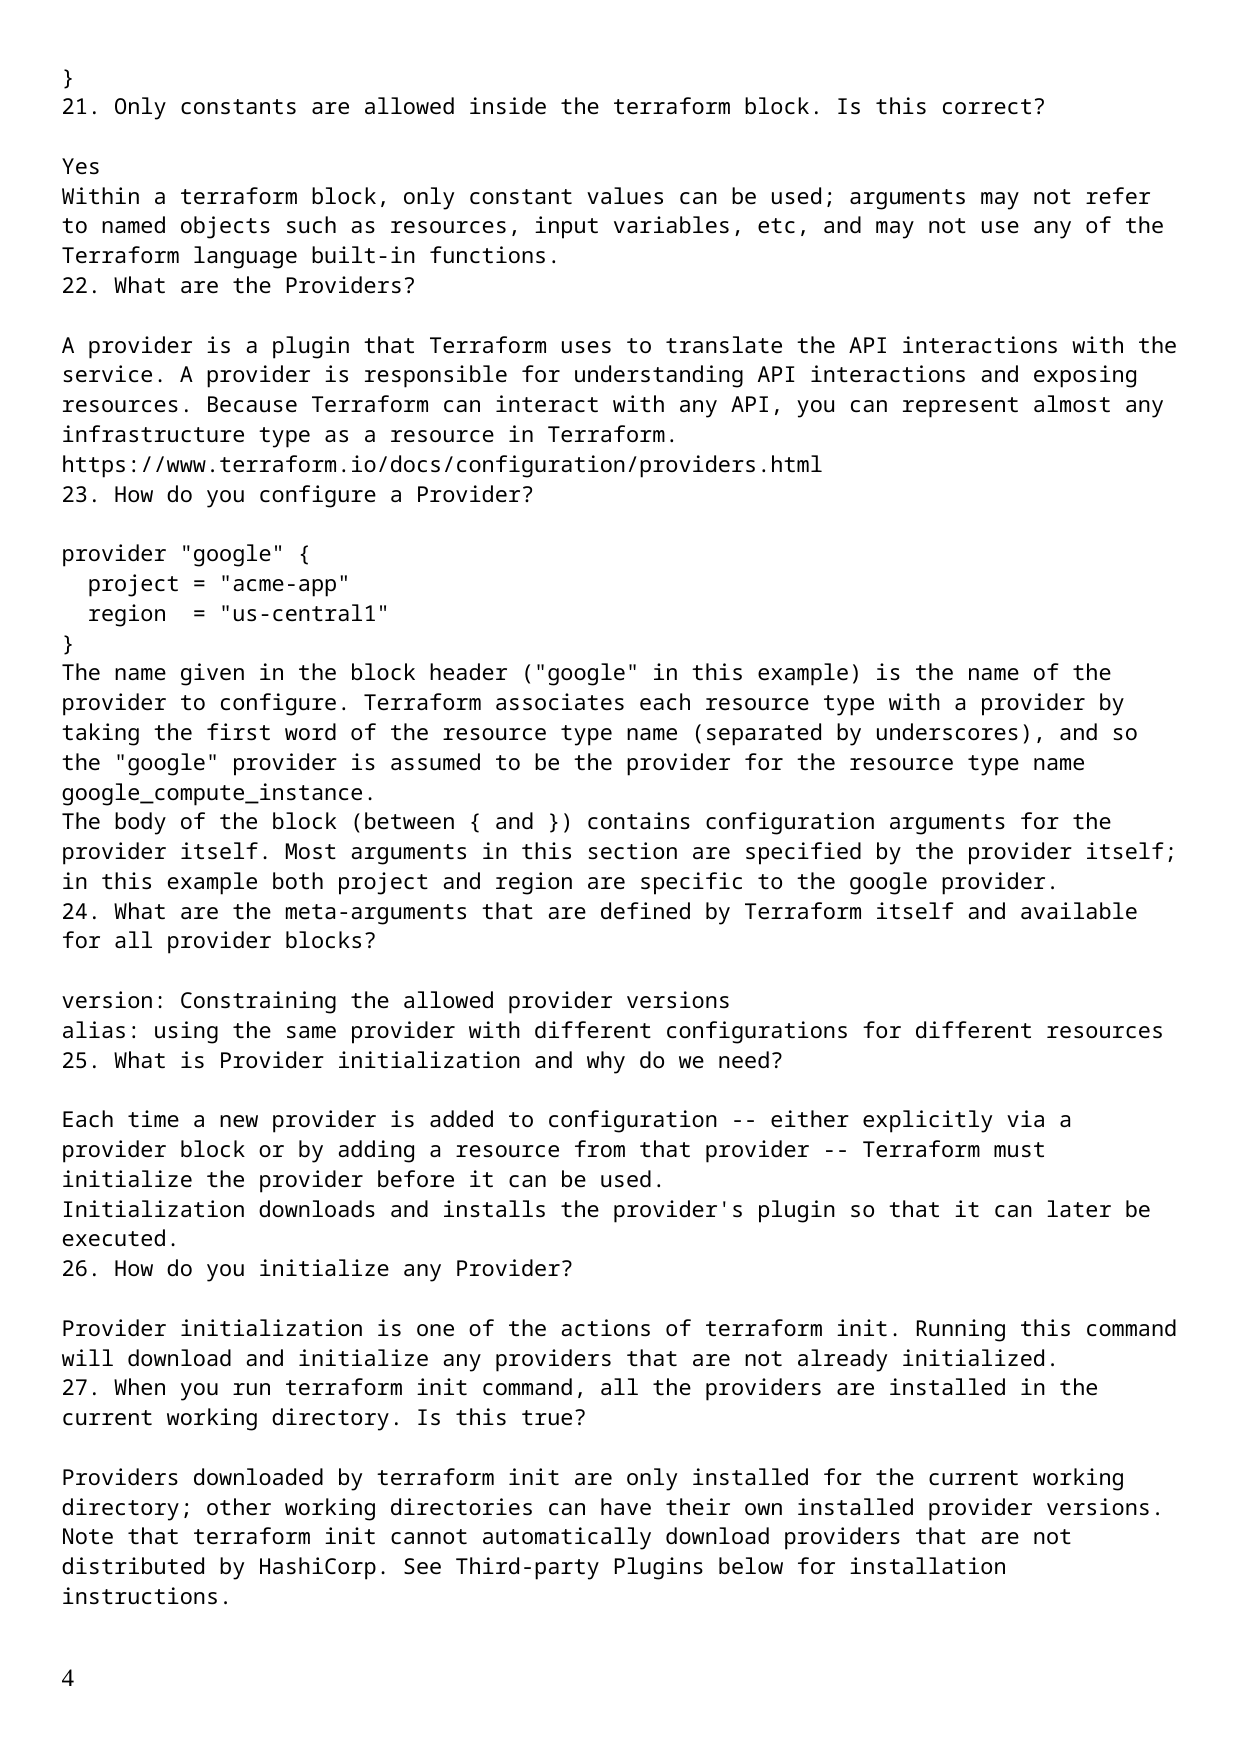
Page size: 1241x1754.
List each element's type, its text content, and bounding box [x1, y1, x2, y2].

text Yes [61, 151, 1179, 181]
text The body of the block (between { and }) contains configuration arguments for the provider itself. Most arguments in this section are specified by the provider itself; in this example both project and region are specific to the google provider. [61, 806, 1179, 896]
text project = "acme-app" [61, 568, 1179, 598]
text provider "google" { [61, 538, 1179, 568]
text Note that terraform init cannot automatically download providers that are not distributed by HashiCorp. See Third-party Plugins below for installation instructions. [61, 1521, 1179, 1611]
text 24. What are the meta-arguments that are defined by Terraform itself and available for all provider blocks? [61, 896, 1179, 955]
text 23. How do you configure a Provider? [61, 478, 1179, 508]
text version: Constraining the allowed provider versions [61, 985, 1179, 1015]
text 25. What is Provider initialization and why do we need? [61, 1044, 1179, 1074]
text 26. How do you initialize any Provider? [61, 1253, 1179, 1283]
text https://www.terraform.io/docs/configuration/providers.html [61, 449, 1179, 478]
text } [61, 61, 1179, 91]
text } [61, 627, 1179, 657]
text 22. What are the Providers? [61, 270, 1179, 300]
text Provider initialization is one of the actions of terraform init. Running this command will download and initialize any providers that are not already initialized. [61, 1313, 1179, 1372]
text Each time a new provider is added to configuration -- either explicitly via a provider block or by adding a resource from that provider -- Terraform must initialize the provider before it can be used. [61, 1104, 1179, 1193]
text 27. When you run terraform init command, all the providers are installed in the current working directory. Is this true? [61, 1372, 1179, 1432]
text region = "us-central1" [61, 598, 1179, 627]
text Within a terraform block, only constant values can be used; arguments may not refer to named objects such as resources, input variables, etc, and may not use any of the Terraform language built-in functions. [61, 181, 1179, 270]
text The name given in the block header ("google" in this example) is the name of the provider to configure. Terraform associates each resource type with a provider by taking the first word of the resource type name (separated by underscores), and so the "google" provider is assumed to be the provider for the resource type name google_compute_instance. [61, 657, 1179, 806]
text Initialization downloads and installs the provider's plugin so that it can later be executed. [61, 1193, 1179, 1253]
text alias: using the same provider with different configurations for different resources [61, 1015, 1179, 1044]
text Providers downloaded by terraform init are only installed for the current working directory; other working directories can have their own installed provider versions. [61, 1462, 1179, 1521]
text 21. Only constants are allowed inside the terraform block. Is this correct? [61, 91, 1179, 121]
text A provider is a plugin that Terraform uses to translate the API interactions with the service. A provider is responsible for understanding API interactions and exposing resources. Because Terraform can interact with any API, you can represent almost any infrastructure type as a resource in Terraform. [61, 329, 1179, 449]
